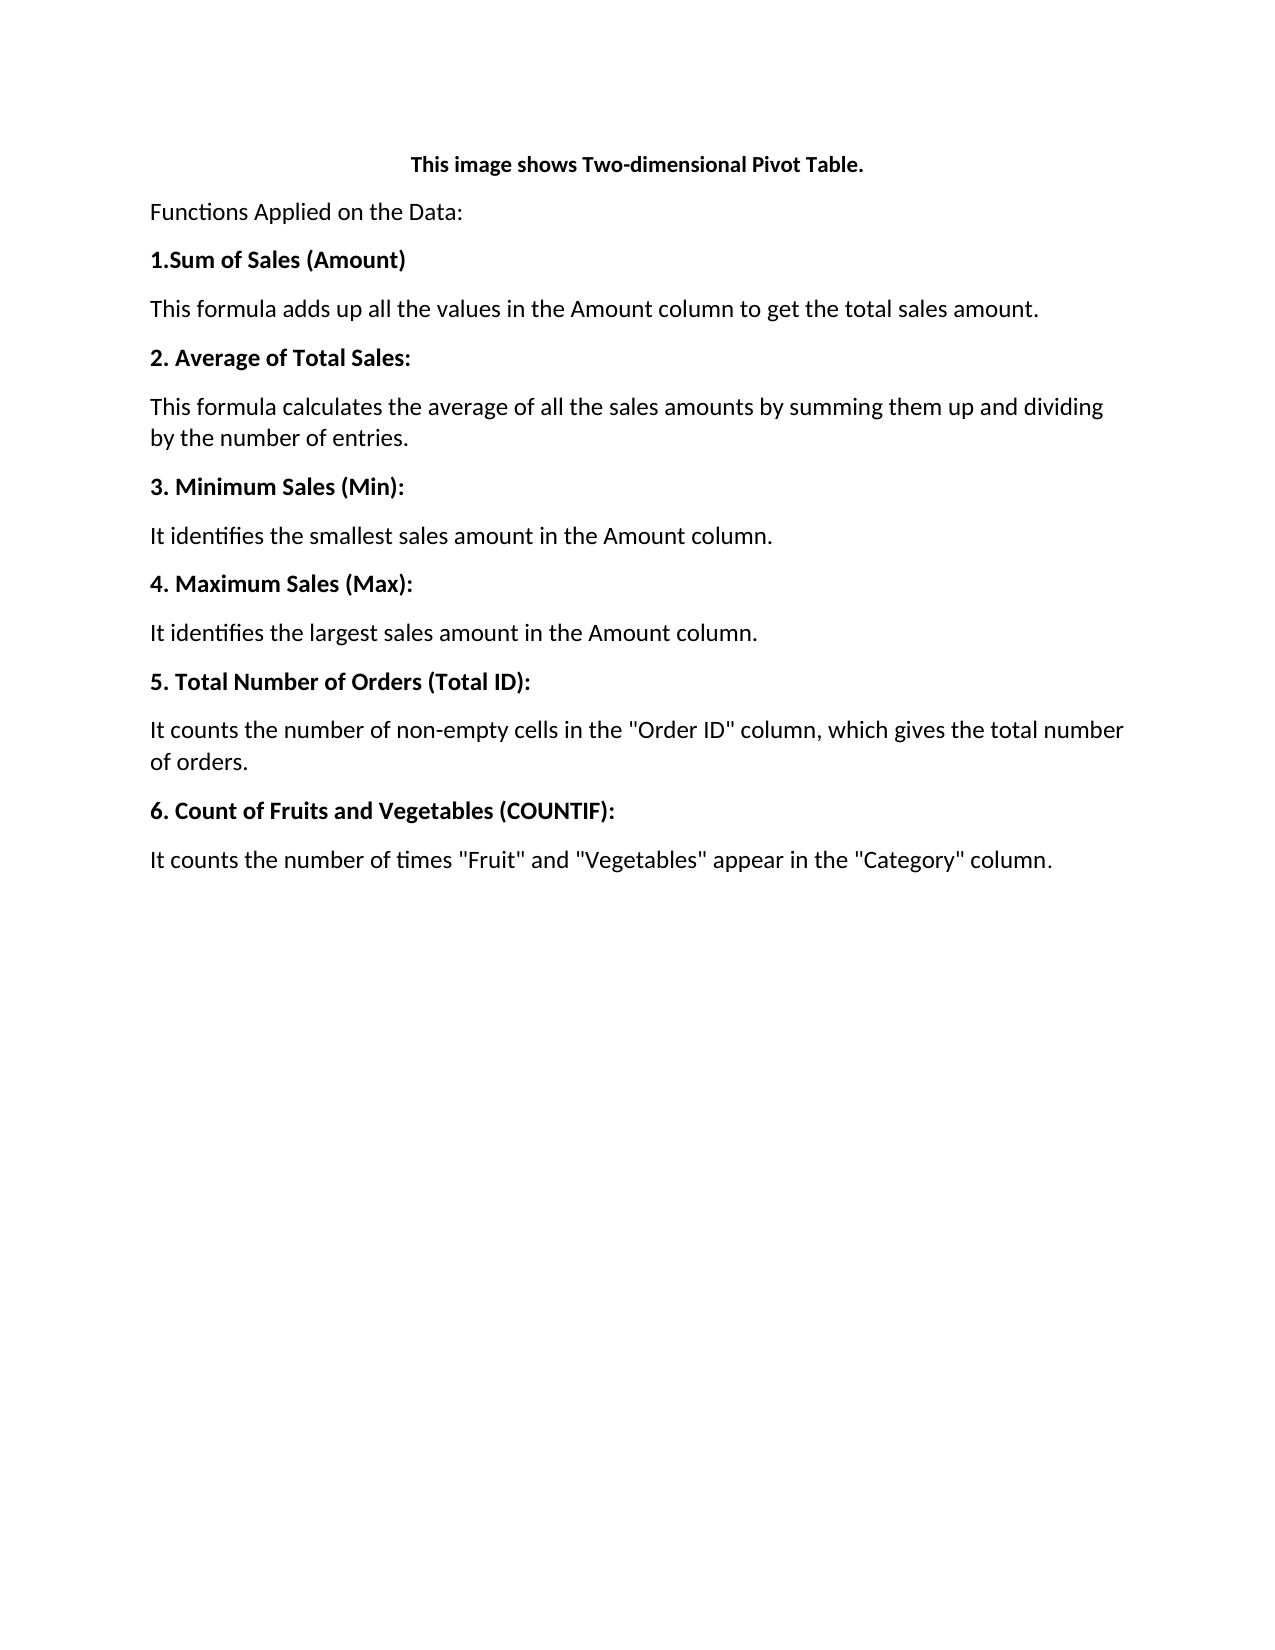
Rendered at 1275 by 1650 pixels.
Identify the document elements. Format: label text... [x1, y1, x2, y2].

text It counts the number of times "Fruit" and "Vegetables" appear in the "Category" column. [150, 844, 1125, 874]
text It identifies the smallest sales amount in the Amount column. [150, 520, 1125, 550]
text It identifies the largest sales amount in the Amount column. [150, 617, 1125, 648]
text 6. Count of Fruits and Vegetables (COUNTIF): [150, 795, 1125, 826]
text This formula adds up all the values in the Amount column to get the total sales amount. [150, 293, 1125, 324]
text This formula calculates the average of all the sales amounts by summing them up and dividing by the number of entries. [150, 391, 1125, 453]
text 1.Sum of Sales (Amount) [150, 245, 1125, 275]
text It counts the number of non-empty cells in the "Order ID" column, which gives the total number of orders. [150, 714, 1125, 777]
text Functions Applied on the Data: [150, 196, 1125, 227]
text 2. Average of Total Sales: [150, 342, 1125, 372]
text 5. Total Number of Orders (Total ID): [150, 666, 1125, 696]
text 4. Maximum Sales (Max): [150, 568, 1125, 599]
text This image shows Two-dimensional Pivot Table. [150, 150, 1125, 178]
text 3. Minimum Sales (Min): [150, 471, 1125, 502]
